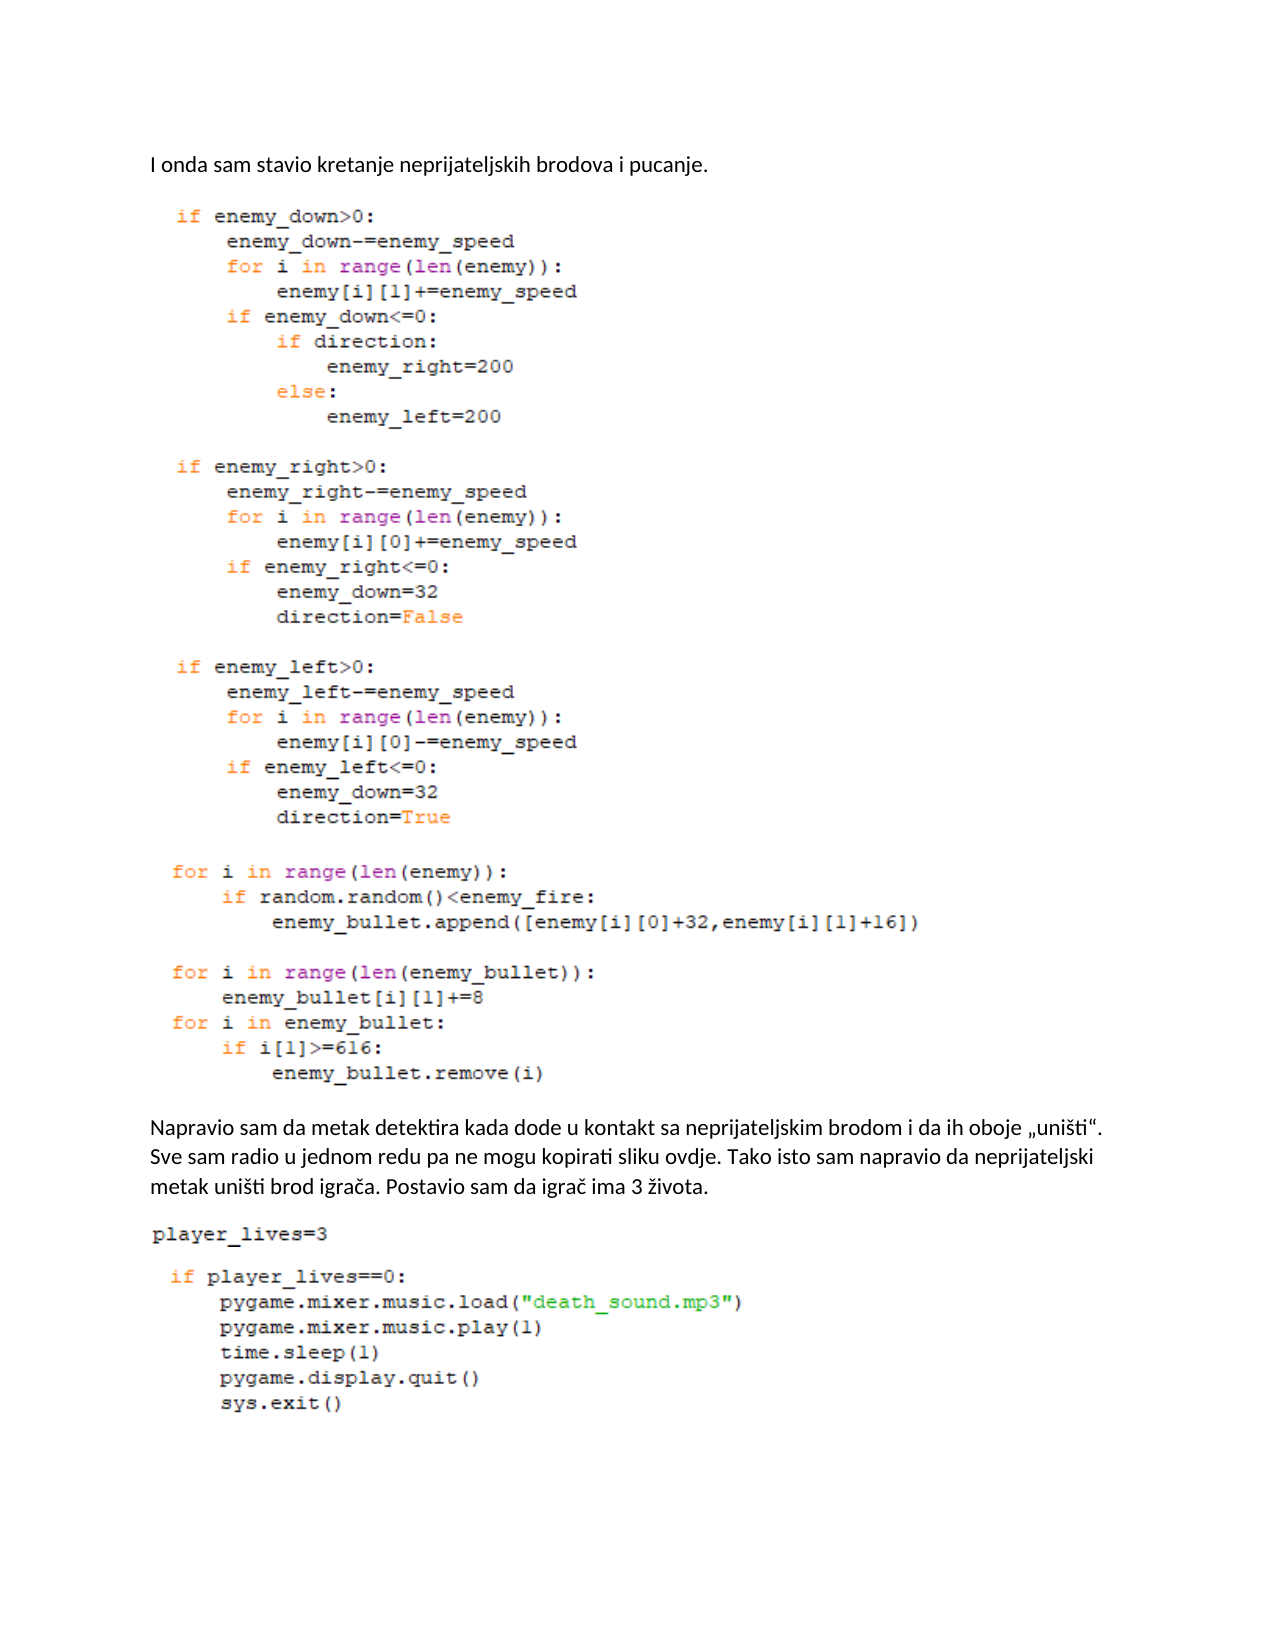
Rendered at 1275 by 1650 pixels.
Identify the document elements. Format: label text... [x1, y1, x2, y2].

text I onda sam stavio kretanje neprijateljskih brodova i pucanje. [150, 150, 1125, 178]
text Napravio sam da metak detektira kada dode u kontakt sa neprijateljskim brodom i da ih oboje „uništi“. Sve sam radio u jednom redu pa ne mogu kopirati sliku ovdje. Tako isto sam napravio da neprijateljski metak uništi brod igrača. Postavio sam da igrač ima 3 života. [150, 1113, 1125, 1200]
